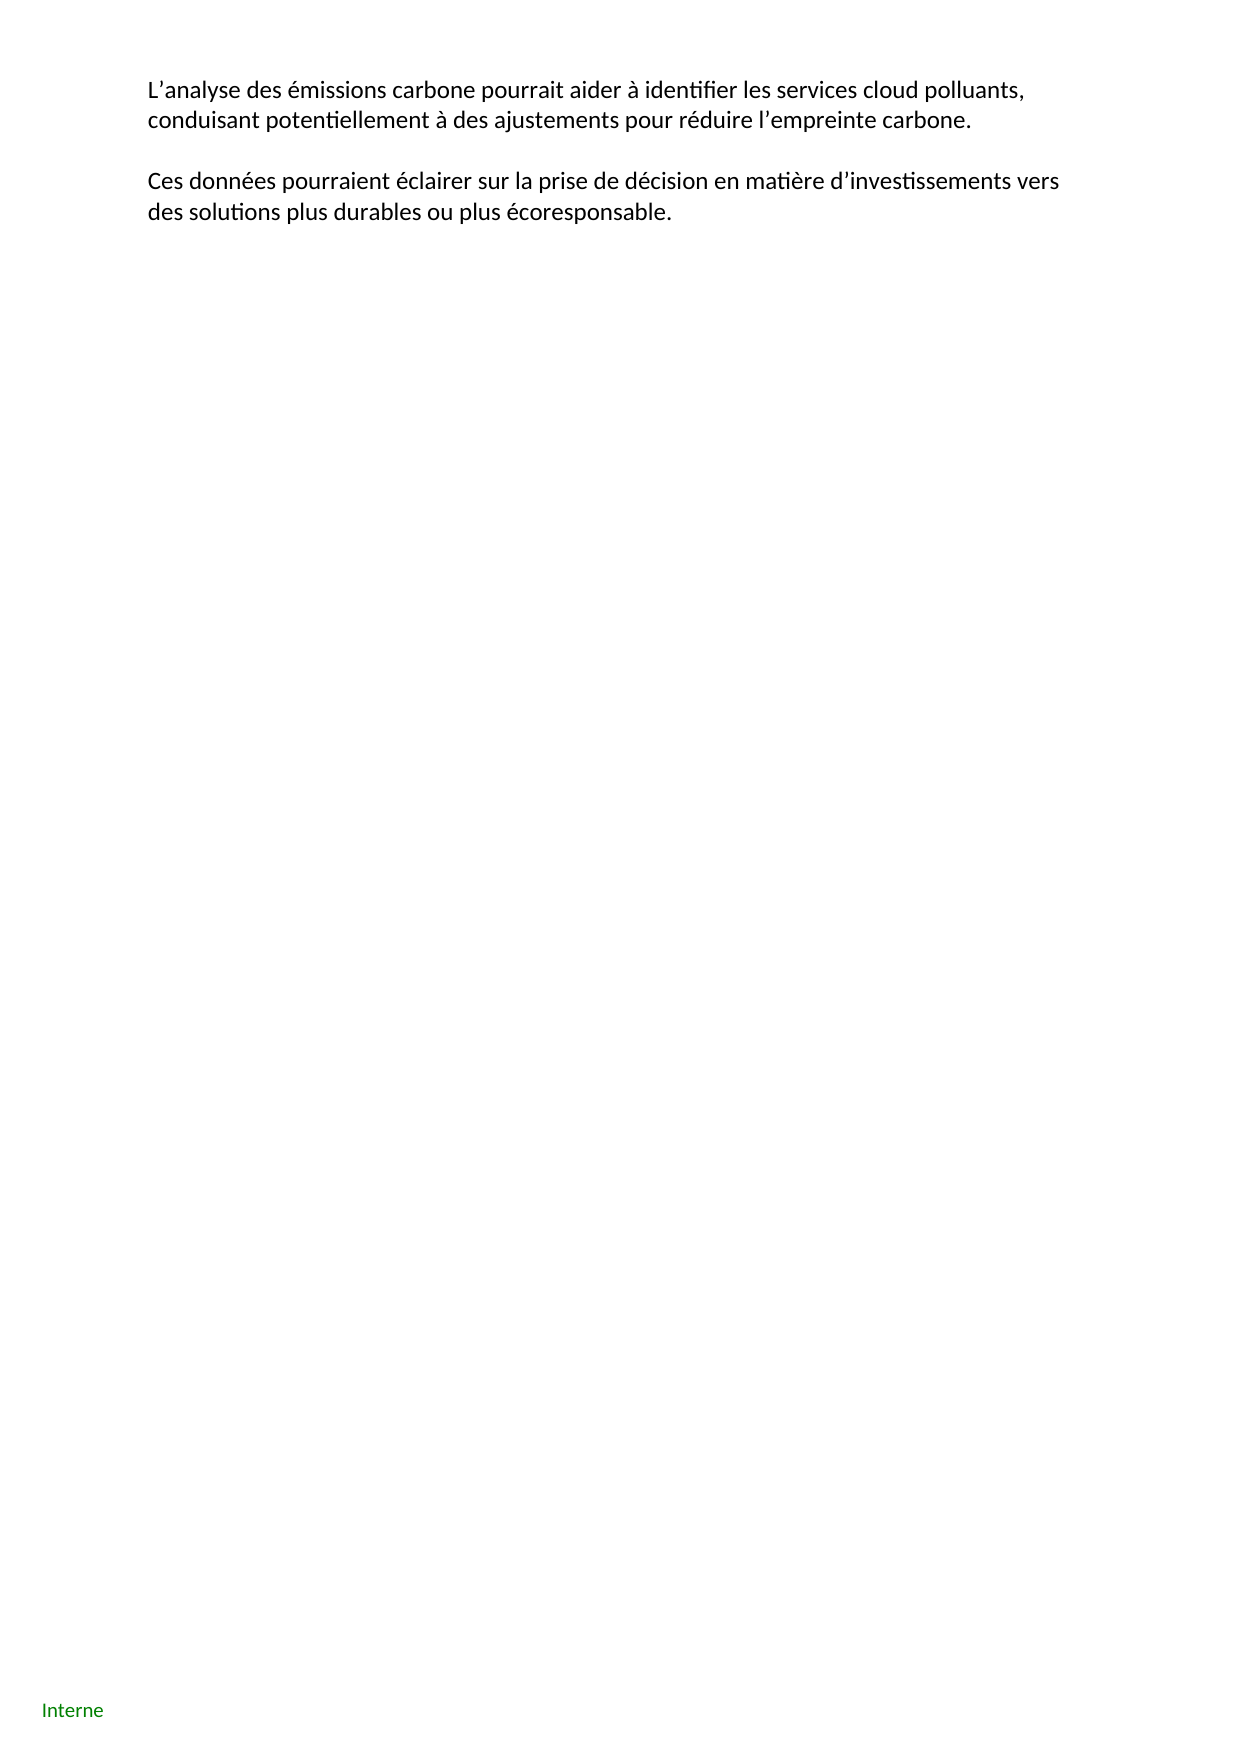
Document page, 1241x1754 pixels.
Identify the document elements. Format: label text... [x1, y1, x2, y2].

text Ces données pourraient éclairer sur la prise de décision en matière d’investissements vers des solutions plus durables ou plus écoresponsable. [148, 165, 1093, 226]
text L’analyse des émissions carbone pourrait aider à identifier les services cloud polluants, conduisant potentiellement à des ajustements pour réduire l’empreinte carbone. [148, 74, 1093, 135]
